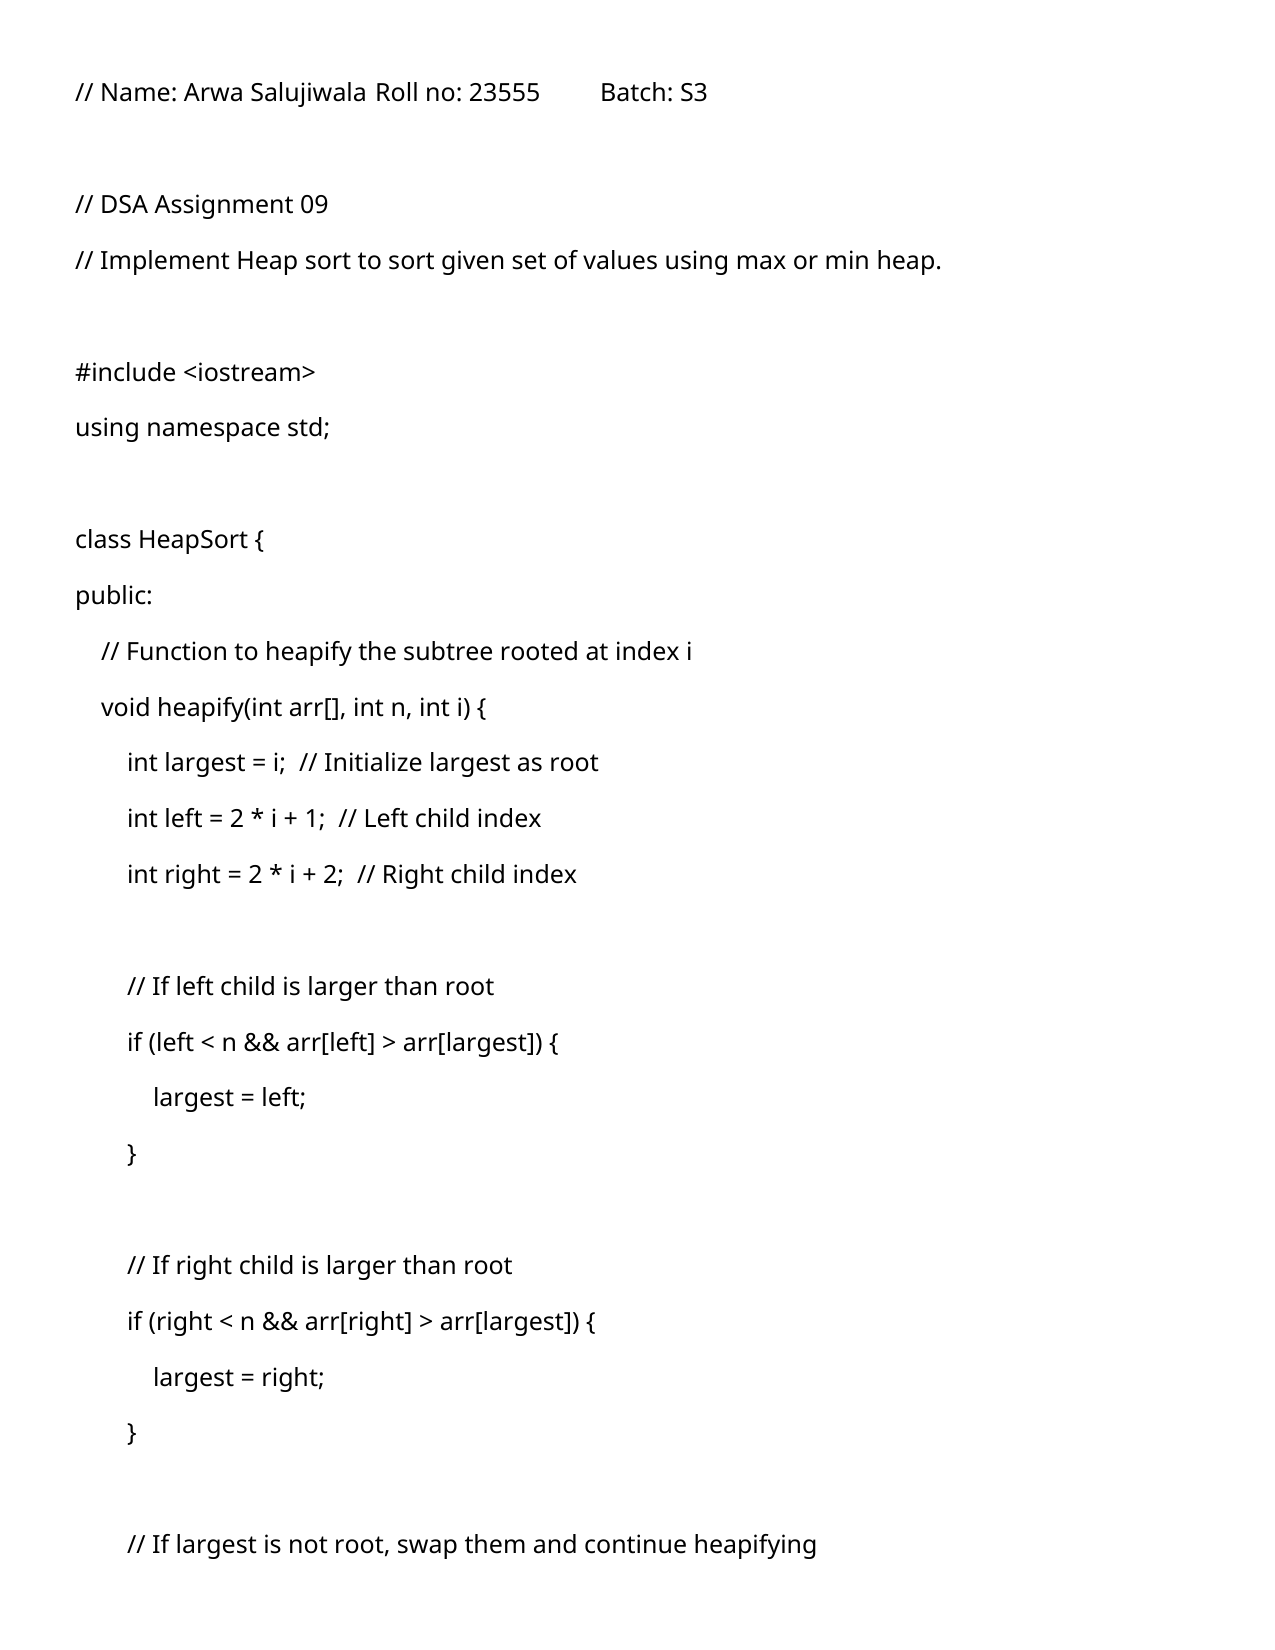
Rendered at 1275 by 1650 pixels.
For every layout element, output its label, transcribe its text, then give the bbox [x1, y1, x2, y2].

text #include <iostream> [75, 354, 1200, 388]
text // If right child is larger than root [75, 1247, 1200, 1282]
text // Name: Arwa Salujiwala Roll no: 23555 Batch: S3 [75, 75, 1200, 109]
text public: [75, 577, 1200, 612]
text // If largest is not root, swap them and continue heapifying [75, 1527, 1200, 1561]
text if (right < n && arr[right] > arr[largest]) { [75, 1303, 1200, 1337]
text } [75, 1415, 1200, 1449]
text class HeapSort { [75, 522, 1200, 556]
text // Function to heapify the subtree rooted at index i [75, 633, 1200, 667]
text } [75, 1136, 1200, 1170]
text int left = 2 * i + 1; // Left child index [75, 801, 1200, 835]
text // Implement Heap sort to sort given set of values using max or min heap. [75, 242, 1200, 277]
text using namespace std; [75, 410, 1200, 444]
text largest = left; [75, 1080, 1200, 1114]
text void heapify(int arr[], int n, int i) { [75, 689, 1200, 723]
text largest = right; [75, 1359, 1200, 1393]
text // DSA Assignment 09 [75, 187, 1200, 221]
text // If left child is larger than root [75, 968, 1200, 1002]
text if (left < n && arr[left] > arr[largest]) { [75, 1024, 1200, 1058]
text int largest = i; // Initialize largest as root [75, 745, 1200, 779]
text int right = 2 * i + 2; // Right child index [75, 857, 1200, 891]
